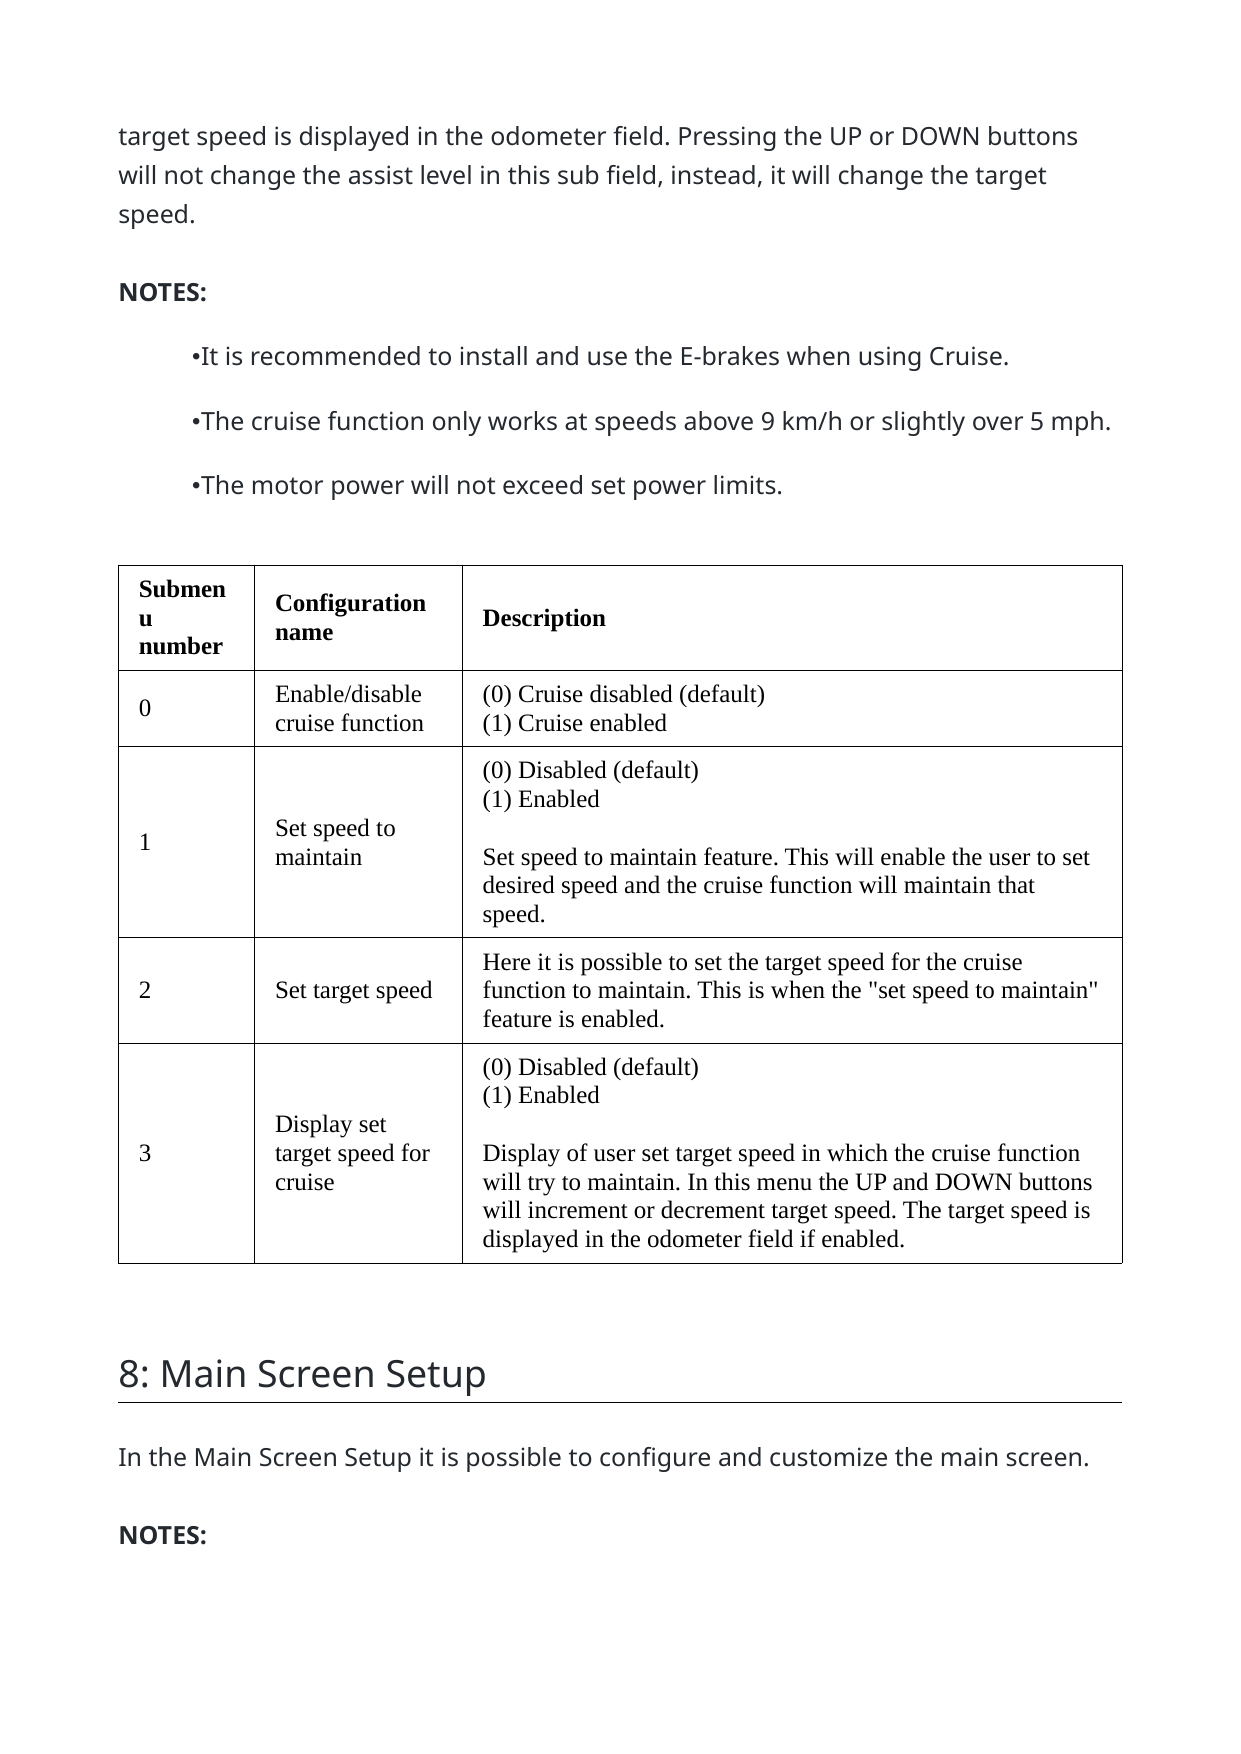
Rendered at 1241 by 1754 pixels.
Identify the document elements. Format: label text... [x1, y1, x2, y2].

table_cell (0) Disabled (default) (1) Enabled Display of user set target speed in which the cruise function will try to maintain. In this menu the UP and DOWN buttons will increment or decrement target speed. The target speed is displayed in the odometer field if enabled. [463, 1044, 1122, 1262]
table_cell Set speed to maintain [255, 747, 462, 937]
table_cell 2 [119, 938, 254, 1042]
table_cell 1 [119, 747, 254, 937]
table_cell 0 [119, 671, 254, 746]
list The motor power will not exceed set power limits. [118, 467, 1122, 501]
table_cell (0) Disabled (default) (1) Enabled Set speed to maintain feature. This will enable the user to set desired speed and the cruise function will maintain that speed. [463, 747, 1122, 937]
table_cell (0) Cruise disabled (default) (1) Cruise enabled [463, 671, 1122, 746]
list It is recommended to install and use the E-brakes when using Cruise. [118, 339, 1122, 373]
text target speed is displayed in the odometer field. Pressing the UP or DOWN buttons will not change the assist level in this sub field, instead, it will change the target speed. NOTES: [118, 118, 1122, 309]
table_header Configuration name [255, 566, 462, 669]
subtitle 8: Main Screen Setup [118, 1348, 1122, 1402]
table_header Description [463, 566, 1122, 669]
table_cell Here it is possible to set the target speed for the cruise function to maintain. This is when the "set speed to maintain" feature is enabled. [463, 938, 1122, 1042]
table_cell Set target speed [255, 938, 462, 1042]
table_cell Enable/disable cruise function [255, 671, 462, 746]
table_cell Display set target speed for cruise [255, 1044, 462, 1262]
table_header Submenu number [119, 566, 254, 669]
text In the Main Screen Setup it is possible to configure and customize the main screen. NOTES: [118, 1439, 1122, 1552]
table_cell 3 [119, 1044, 254, 1262]
list The cruise function only works at speeds above 9 km/h or slightly over 5 mph. [118, 403, 1122, 437]
